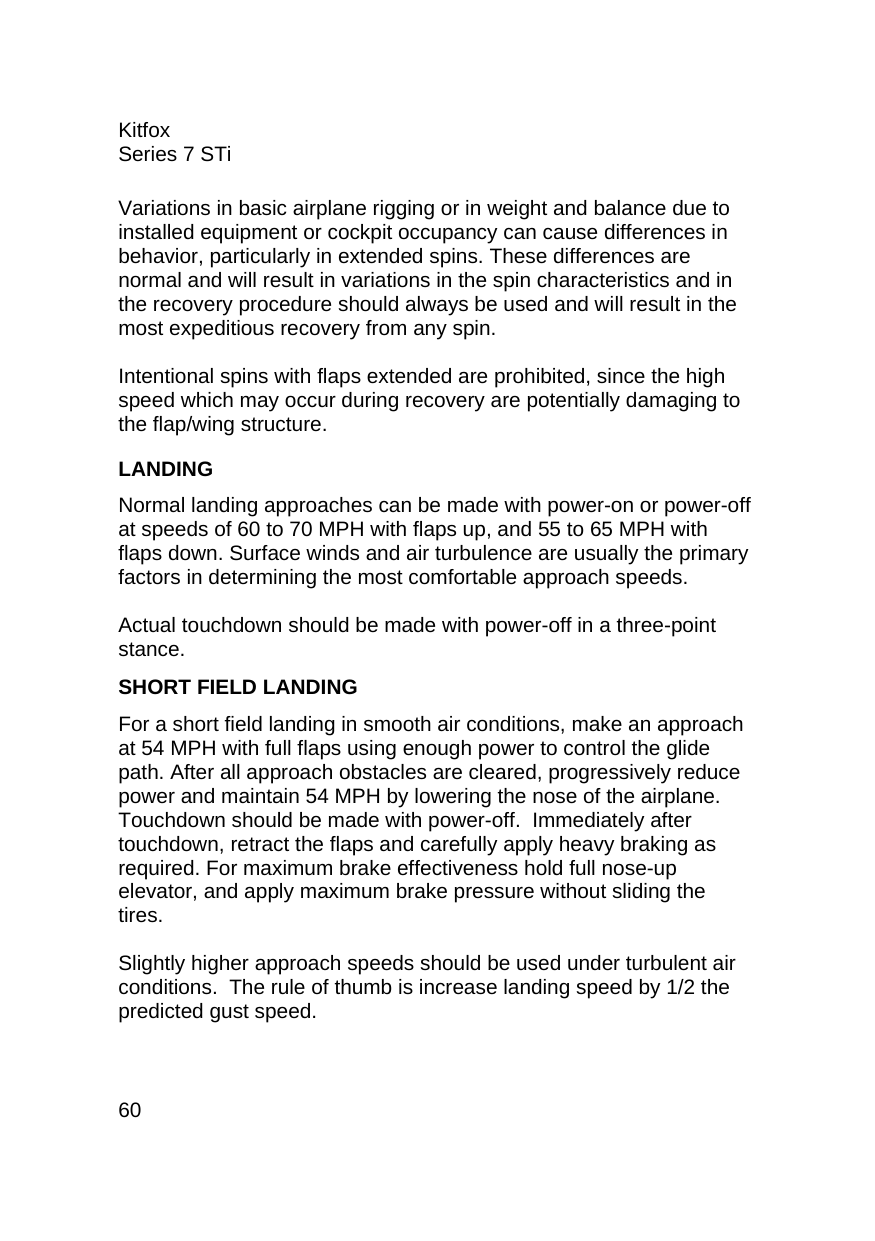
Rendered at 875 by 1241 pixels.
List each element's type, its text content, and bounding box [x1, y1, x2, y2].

text Actual touchdown should be made with power-off in a three-point stance. [118, 613, 756, 661]
text Intentional spins with flaps extended are prohibited, since the high speed which may occur during recovery are potentially damaging to the flap/wing structure. [118, 364, 756, 436]
text For a short field landing in smooth air conditions, make an approach at 54 MPH with full flaps using enough power to control the glide path. After all approach obstacles are cleared, progressively reduce power and maintain 54 MPH by lowering the nose of the airplane. Touchdown should be made with power-off. Immediately after touchdown, retract the flaps and carefully apply heavy braking as required. For maximum brake effectiveness hold full nose-up elevator, and apply maximum brake pressure without sliding the tires. [118, 712, 756, 927]
subtitle LANDING [118, 456, 756, 480]
text Slightly higher approach speeds should be used under turbulent air conditions. The rule of thumb is increase landing speed by 1/2 the predicted gust speed. [118, 951, 756, 1023]
text Normal landing approaches can be made with power-on or power-off at speeds of 60 to 70 MPH with flaps up, and 55 to 65 MPH with flaps down. Surface winds and air turbulence are usually the primary factors in determining the most comfortable approach speeds. [118, 493, 756, 589]
text Variations in basic airplane rigging or in weight and balance due to installed equipment or cockpit occupancy can cause differences in behavior, particularly in extended spins. These differences are normal and will result in variations in the spin characteristics and in the recovery procedure should always be used and will result in the most expeditious recovery from any spin. [118, 196, 756, 340]
subtitle SHORT FIELD LANDING [118, 675, 756, 699]
